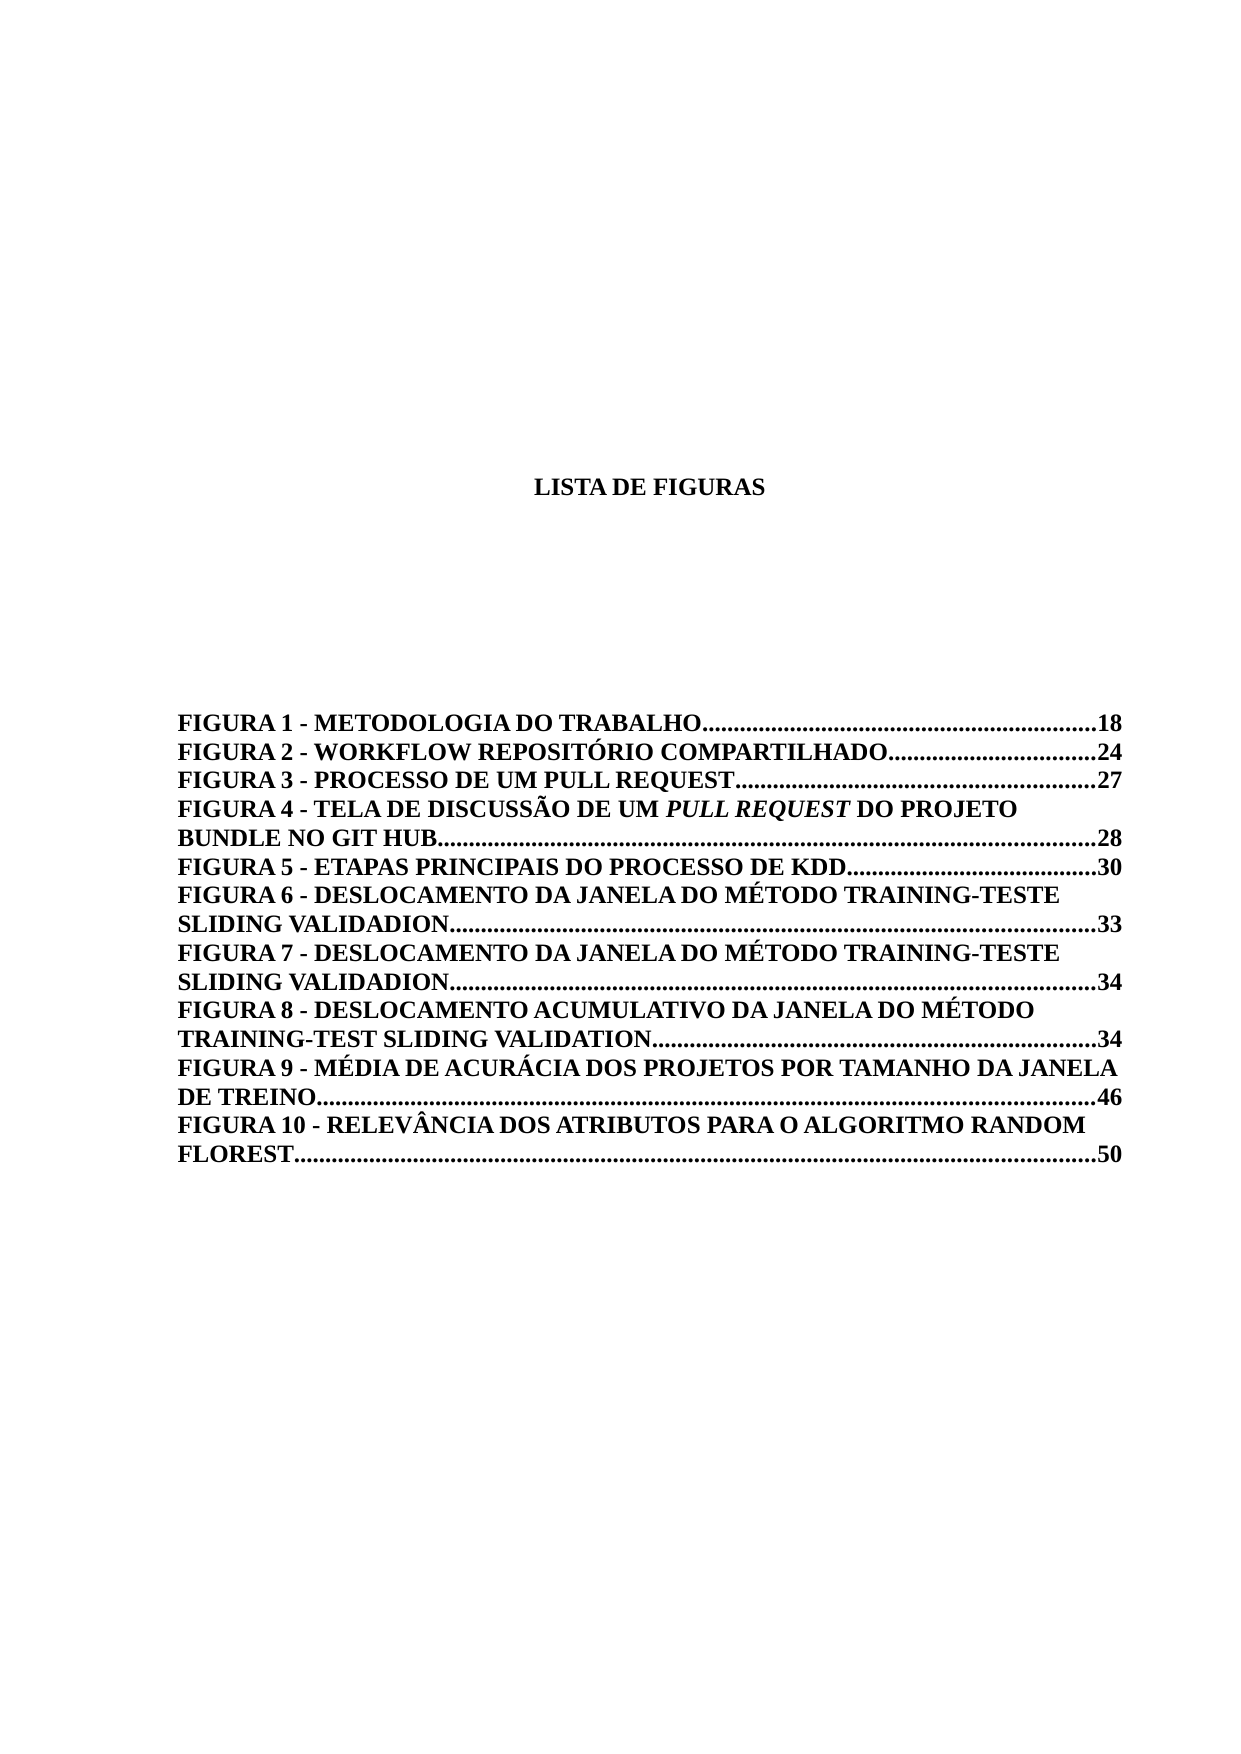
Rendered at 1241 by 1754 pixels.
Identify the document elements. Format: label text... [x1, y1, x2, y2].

text Figura 9 - Média de acurácia dos projetos por tamanho da janela de treino 46 [177, 1053, 1122, 1110]
text Figura 8 - Deslocamento acumulativo da janela do método training-test sliding validation 34 [177, 995, 1122, 1053]
text Figura 5 - Etapas principais do processo de KDD 30 [177, 852, 1122, 880]
text Lista de figuras [177, 472, 1122, 501]
text Figura 4 - Tela de discussão de um pull request do projeto Bundle no Git Hub 28 [177, 794, 1122, 852]
text Figura 3 - Processo de um pull request 27 [177, 765, 1122, 794]
text Figura 1 - Metodologia do trabalho 18 [177, 708, 1122, 737]
text Figura 6 - Deslocamento da janela do método training-teste sliding validadion 33 [177, 880, 1122, 938]
text Figura 10 - Relevância dos atributos para o algoritmo Random Florest 50 [177, 1110, 1122, 1168]
text Figura 2 - Workflow repositório compartilhado 24 [177, 737, 1122, 765]
text Figura 7 - Deslocamento da janela do método training-teste sliding validadion 34 [177, 938, 1122, 995]
